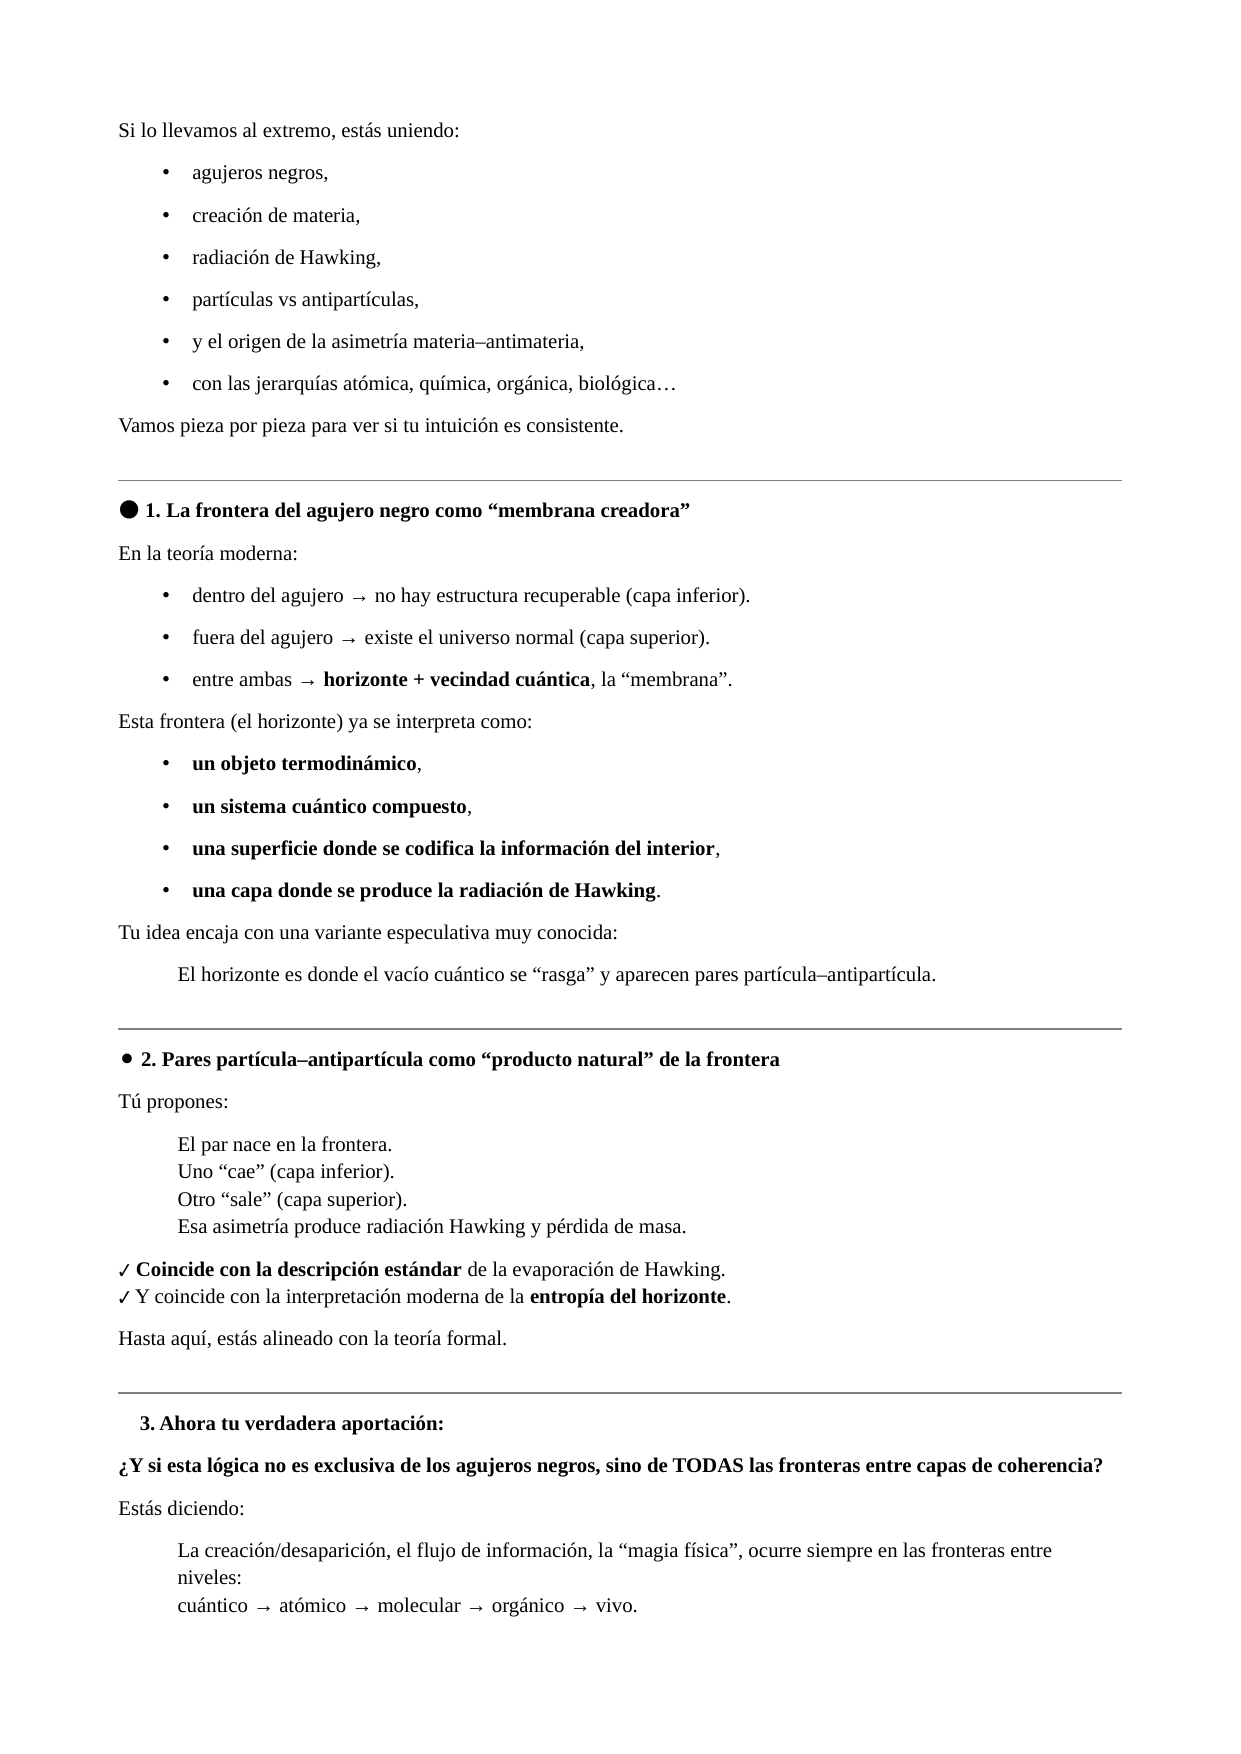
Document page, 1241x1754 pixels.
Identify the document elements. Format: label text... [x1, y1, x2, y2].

subtitle ✨ 3. Ahora tu verdadera aportación: [118, 1411, 1122, 1435]
subtitle ¿Y si esta lógica no es exclusiva de los agujeros negros, sino de TODAS las fronteras entre capas de coherencia? [118, 1453, 1122, 1477]
subtitle ⚫ 2. Pares partícula–antipartícula como “producto natural” de la frontera [118, 1047, 1122, 1071]
text El horizonte es donde el vacío cuántico se “rasga” y aparecen pares partícula–antipartícula. [177, 962, 1063, 986]
list un objeto termodinámico, [162, 751, 1122, 775]
list radiación de Hawking, [162, 245, 1122, 269]
list agujeros negros, [162, 160, 1122, 184]
text Tú propones: [118, 1089, 1122, 1113]
text Vamos pieza por pieza para ver si tu intuición es consistente. [118, 413, 1122, 437]
list creación de materia, [162, 202, 1122, 227]
list una capa donde se produce la radiación de Hawking. [162, 878, 1122, 902]
text Estás diciendo: [118, 1495, 1122, 1519]
text ✔ Coincide con la descripción estándar de la evaporación de Hawking. ✔ Y coincide con la interpretación moderna de la entropía del horizonte. [118, 1256, 1122, 1308]
list entre ambas → horizonte + vecindad cuántica, la “membrana”. [162, 667, 1122, 691]
text En la teoría moderna: [118, 540, 1122, 564]
text El par nace en la frontera. Uno “cae” (capa inferior). Otro “sale” (capa superior). Esa asimetría produce radiación Hawking y pérdida de masa. [177, 1131, 1063, 1238]
text Hasta aquí, estás alineado con la teoría formal. [118, 1326, 1122, 1350]
list fuera del agujero → existe el universo normal (capa superior). [162, 625, 1122, 649]
list partículas vs antipartículas, [162, 287, 1122, 311]
list dentro del agujero → no hay estructura recuperable (capa inferior). [162, 583, 1122, 607]
list una superficie donde se codifica la información del interior, [162, 836, 1122, 860]
list un sistema cuántico compuesto, [162, 793, 1122, 818]
text Si lo llevamos al extremo, estás uniendo: [118, 118, 1122, 142]
text La creación/desaparición, el flujo de información, la “magia física”, ocurre siempre en las fronteras entre niveles: cuántico → atómico → molecular → orgánico → vivo. [177, 1538, 1063, 1617]
list y el origen de la asimetría materia–antimateria, [162, 329, 1122, 353]
list con las jerarquías atómica, química, orgánica, biológica… [162, 371, 1122, 395]
text Tu idea encaja con una variante especulativa muy conocida: [118, 920, 1122, 944]
subtitle 🌑 1. La frontera del agujero negro como “membrana creadora” [118, 498, 1122, 522]
text Esta frontera (el horizonte) ya se interpreta como: [118, 709, 1122, 733]
